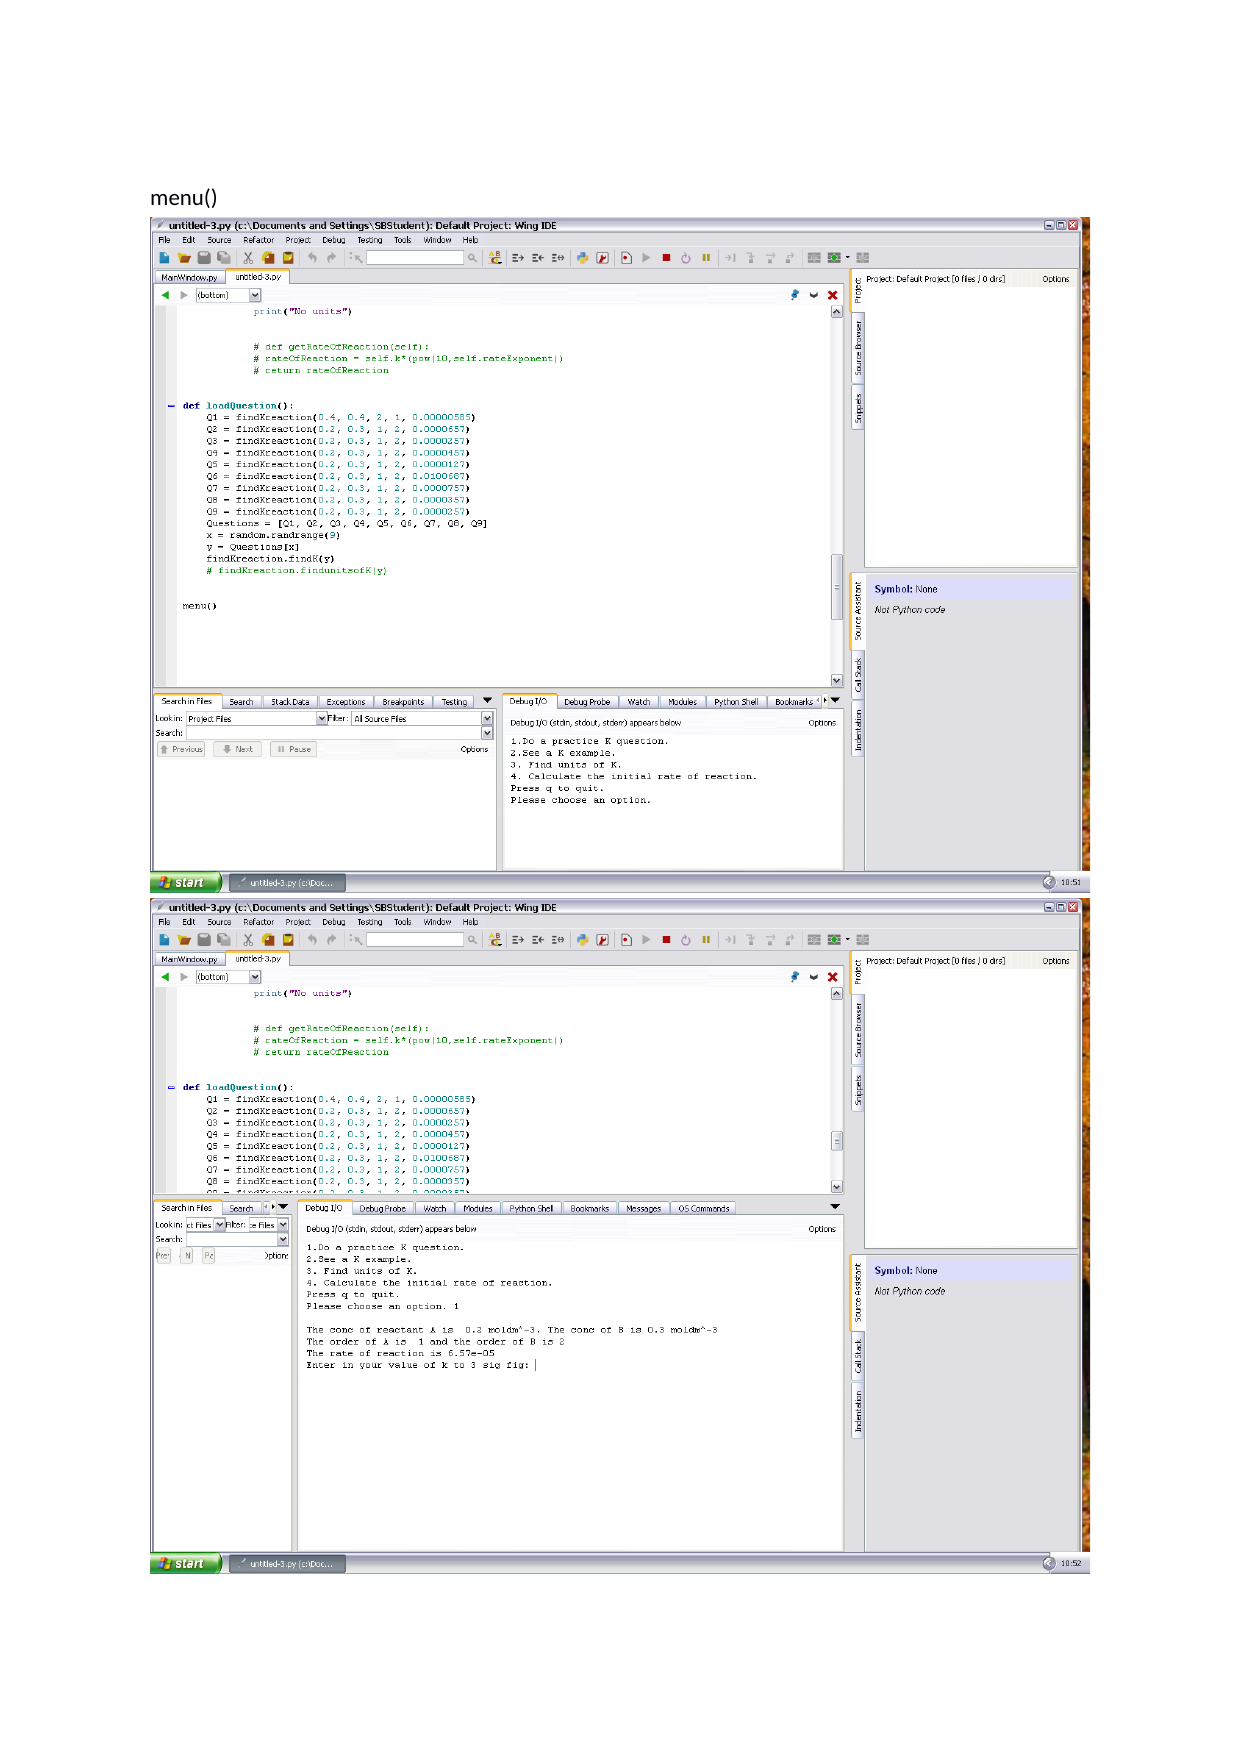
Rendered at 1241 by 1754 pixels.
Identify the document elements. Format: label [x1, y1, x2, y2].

picture [150, 831, 1091, 1507]
picture [150, 150, 1091, 826]
